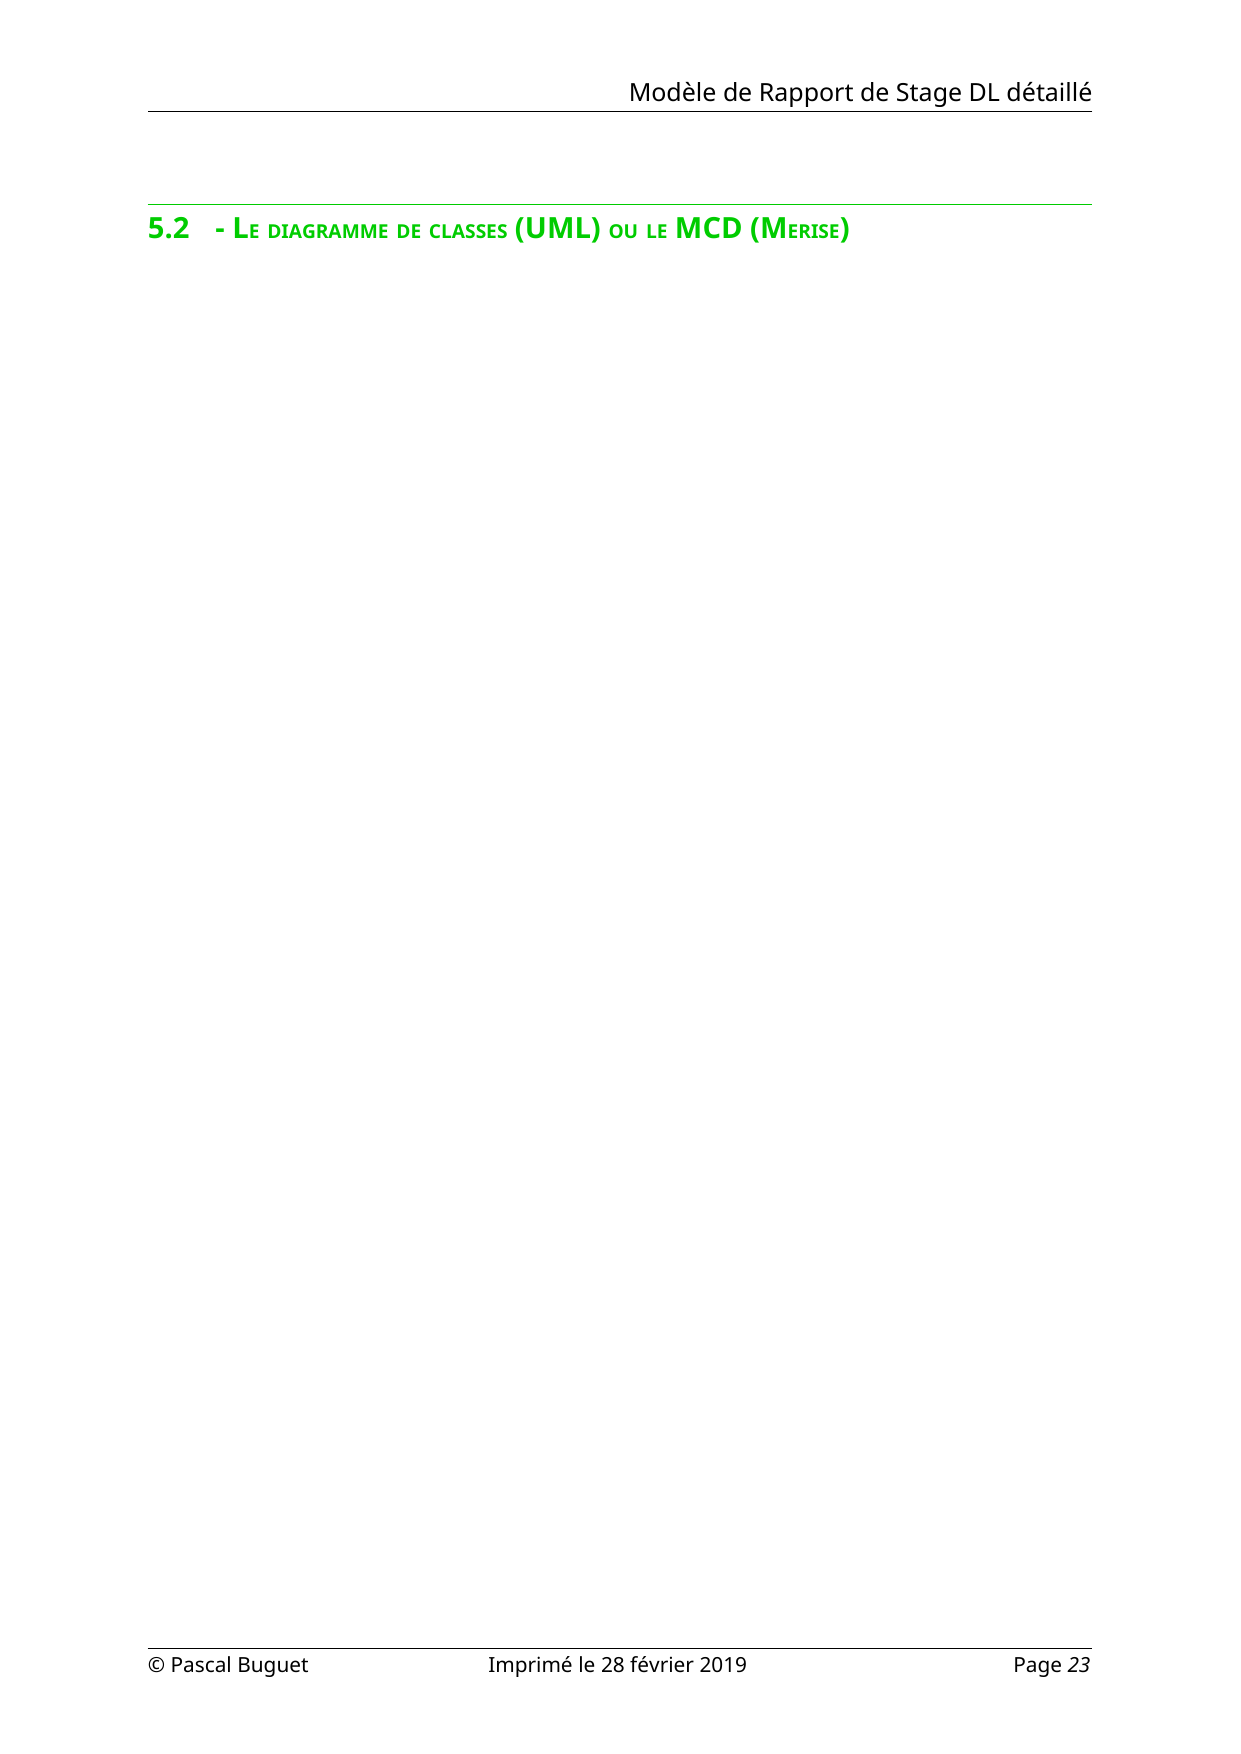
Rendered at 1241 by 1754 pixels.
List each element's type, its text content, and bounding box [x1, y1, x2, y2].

subtitle - Le diagramme de classes (UML) ou le MCD (Merise) [148, 205, 1092, 247]
